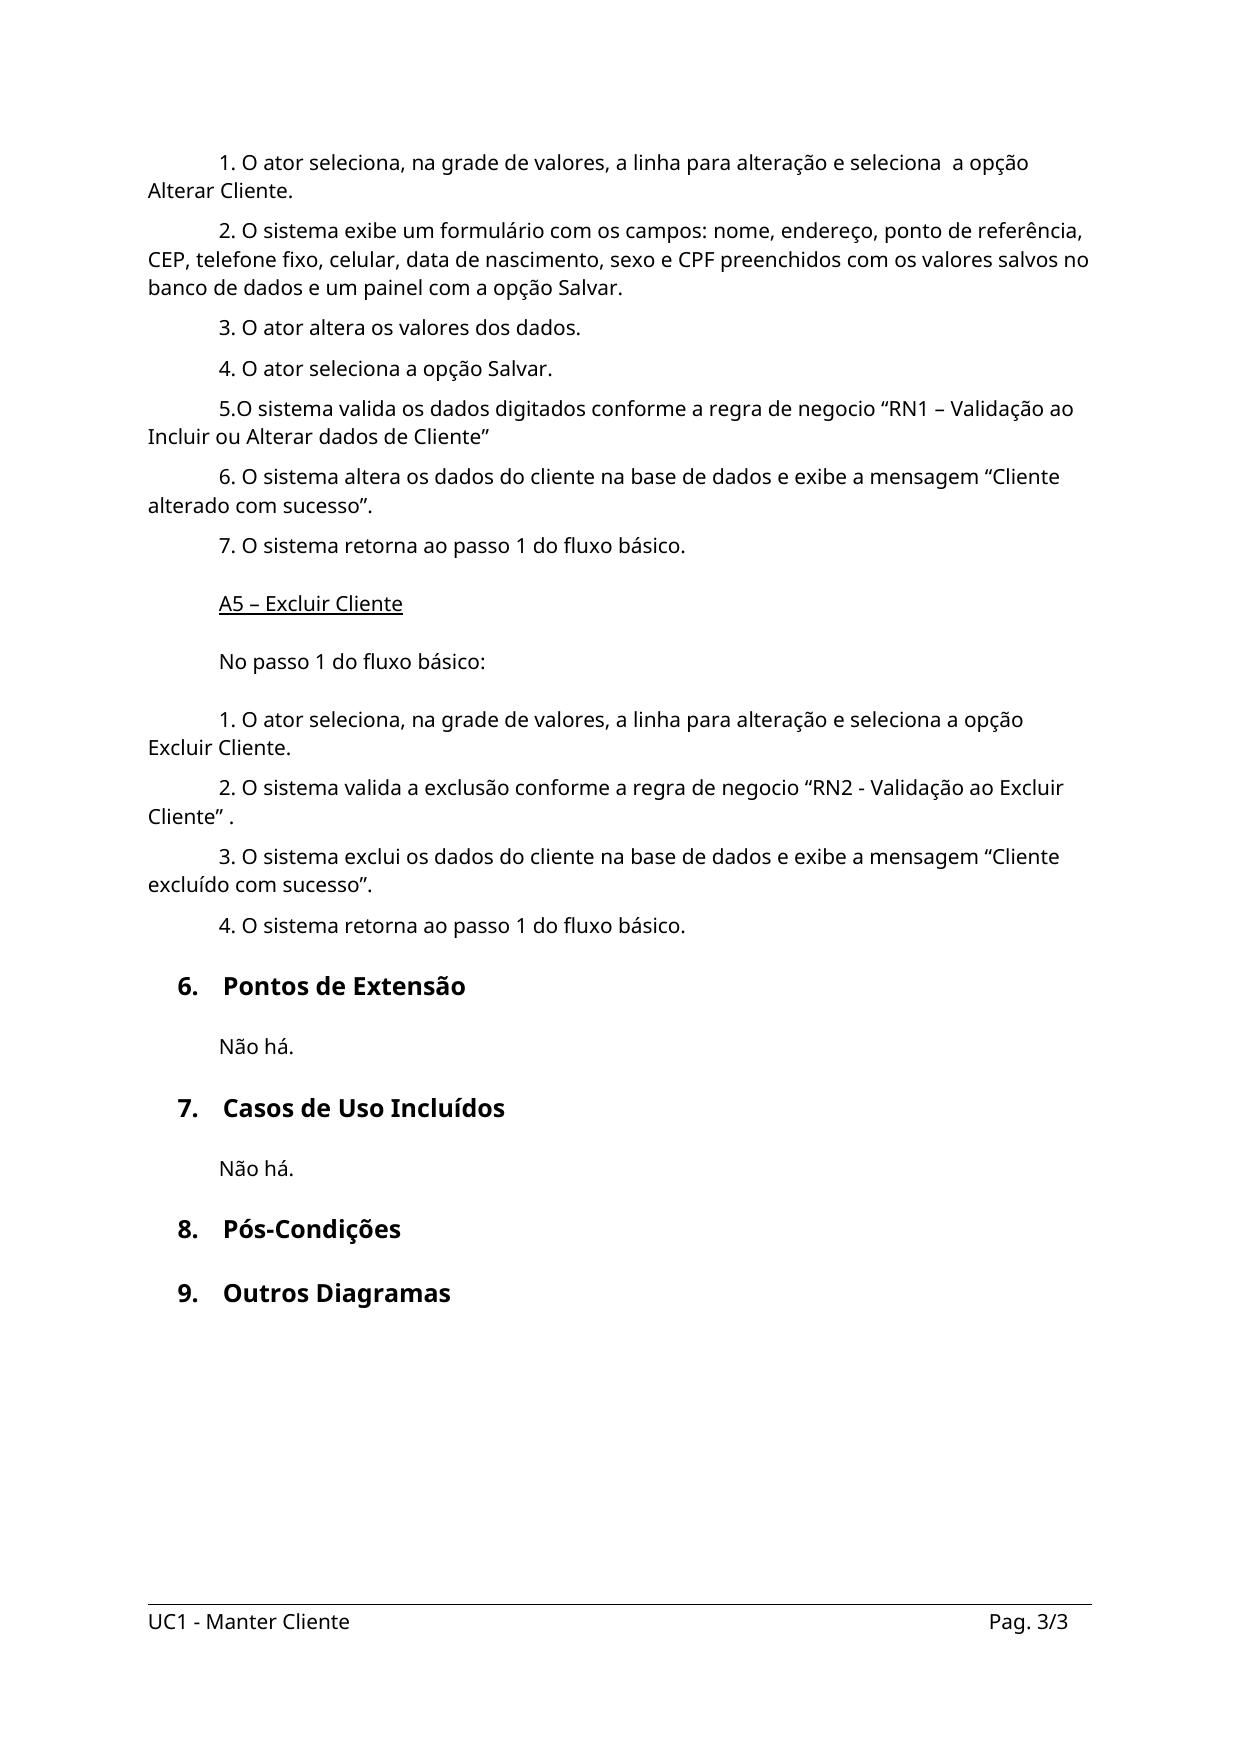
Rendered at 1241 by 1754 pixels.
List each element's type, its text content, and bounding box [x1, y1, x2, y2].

text 2. O sistema exibe um formulário com os campos: nome, endereço, ponto de referência, CEP, telefone fixo, celular, data de nascimento, sexo e CPF preenchidos com os valores salvos no banco de dados e um painel com a opção Salvar. [148, 216, 1092, 302]
text 1. O ator seleciona, na grade de valores, a linha para alteração e seleciona a opção Alterar Cliente. [148, 148, 1092, 204]
text 2. O sistema valida a exclusão conforme a regra de negocio “RN2 - Validação ao Excluir Cliente” . [148, 773, 1092, 830]
text 7. O sistema retorna ao passo 1 do fluxo básico. [148, 531, 1092, 559]
text 4. O ator seleciona a opção Salvar. [148, 354, 1092, 382]
text 3. O ator altera os valores dos dados. [148, 313, 1092, 342]
text Não há. [148, 1032, 1092, 1061]
text 4. O sistema retorna ao passo 1 do fluxo básico. [148, 911, 1092, 939]
subtitle Casos de Uso Incluídos [148, 1090, 1092, 1124]
text No passo 1 do fluxo básico: [148, 647, 1092, 675]
text 5.O sistema valida os dados digitados conforme a regra de negocio “RN1 – Validação ao Incluir ou Alterar dados de Cliente” [148, 394, 1092, 451]
text Não há. [148, 1154, 1092, 1182]
subtitle Pontos de Extensão [148, 969, 1092, 1003]
text 3. O sistema exclui os dados do cliente na base de dados e exibe a mensagem “Cliente excluído com sucesso”. [148, 842, 1092, 899]
text A5 – Excluir Cliente [148, 589, 1092, 617]
subtitle Outros Diagramas [148, 1275, 1092, 1309]
text 1. O ator seleciona, na grade de valores, a linha para alteração e seleciona a opção Excluir Cliente. [148, 705, 1092, 762]
text 6. O sistema altera os dados do cliente na base de dados e exibe a mensagem “Cliente alterado com sucesso”. [148, 462, 1092, 519]
subtitle Pós-Condições [148, 1212, 1092, 1246]
